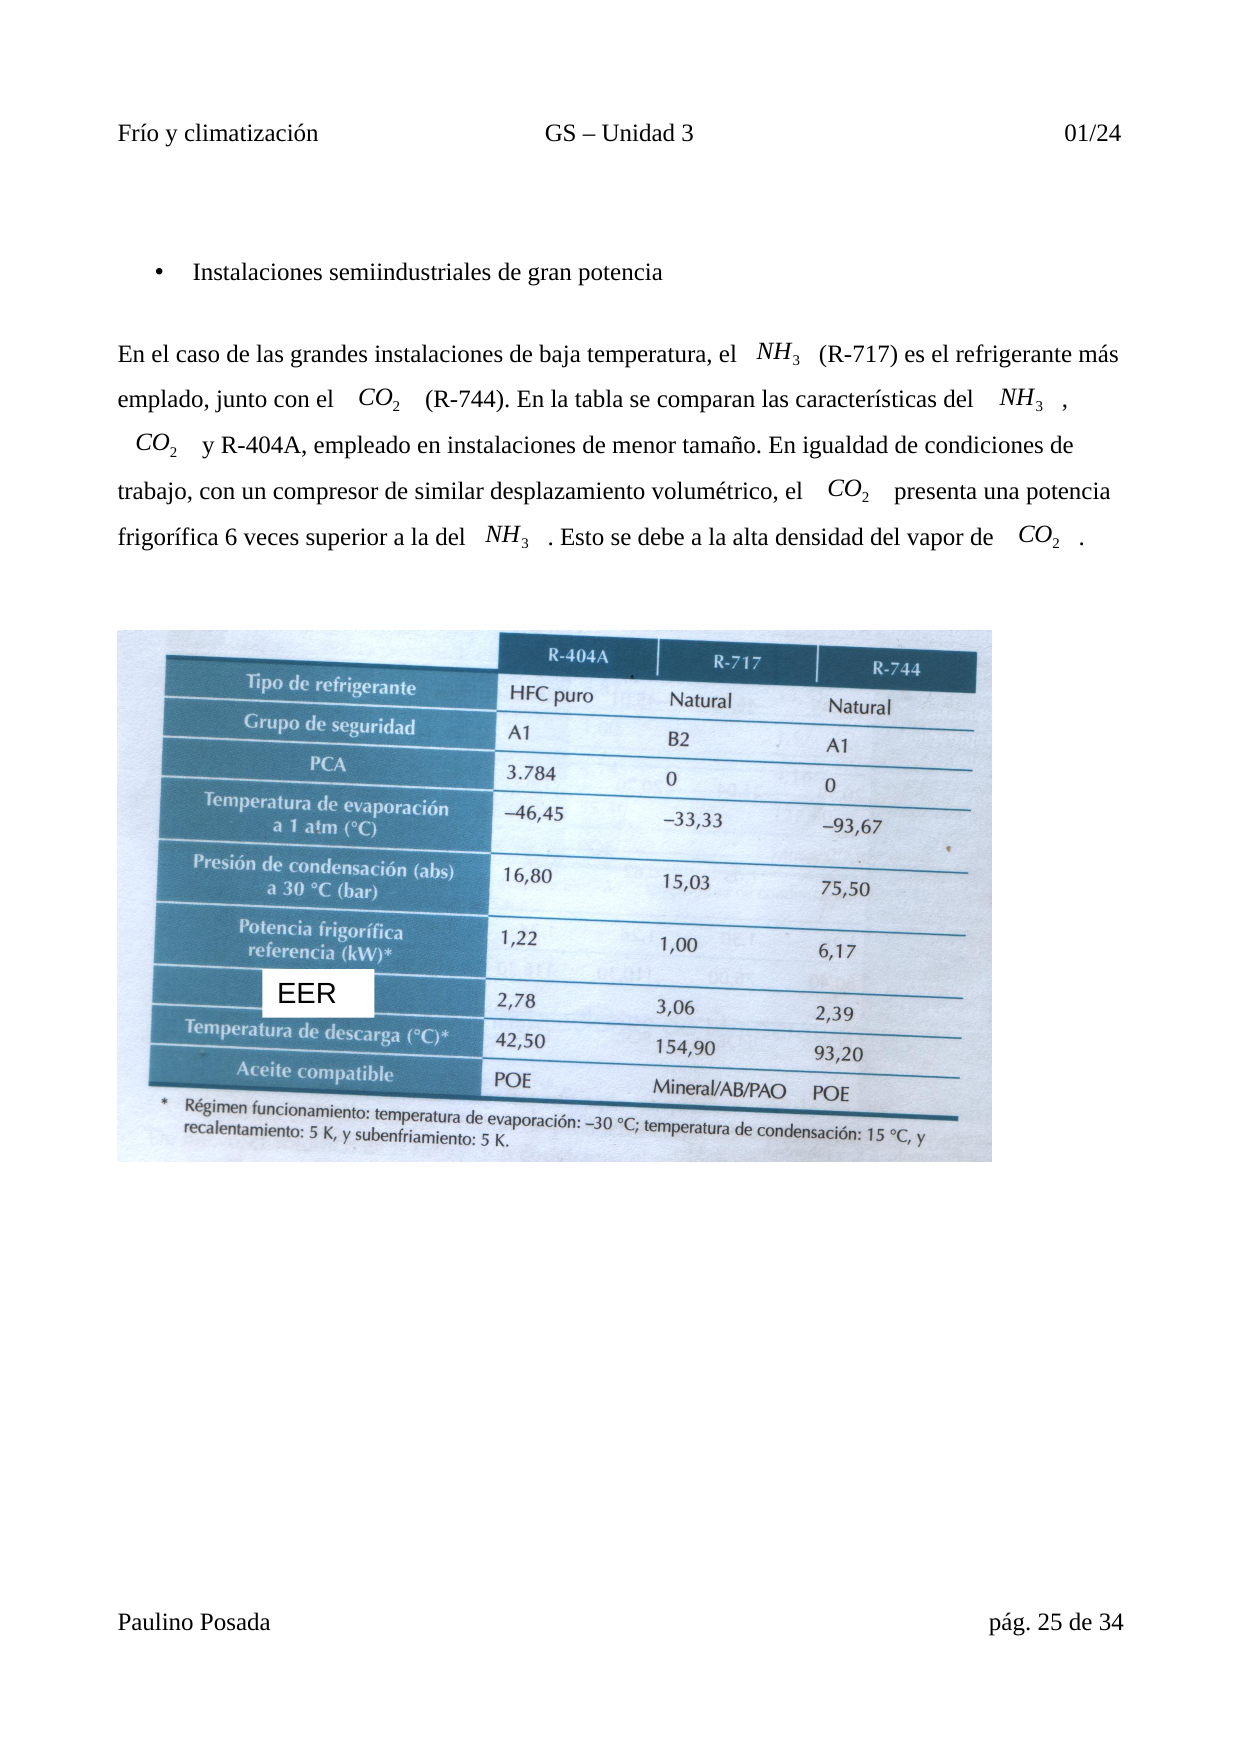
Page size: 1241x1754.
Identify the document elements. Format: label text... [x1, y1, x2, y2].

text Vídeos refrigeración [992, 926, 1123, 955]
text https://www.youtube.com/@CasimiroCatalaGregori [992, 1007, 1123, 1036]
list Instalaciones semiindustriales de gran potencia [155, 257, 1123, 286]
picture [117, 630, 992, 1162]
text En el caso de las grandes instalaciones de baja temperatura, el(R-717) es el refrigerante más emplado, junto con el (R-744). En la tabla se comparan las características del , y R-404A, empleado en instalaciones de menor tamaño. En igualdad de condiciones de trabajo, con un compresor de similar desplazamiento volumétrico, el presenta una potencia frigorífica 6 veces superior a la del. Esto se debe a la alta densidad del vapor de . [117, 338, 1123, 552]
